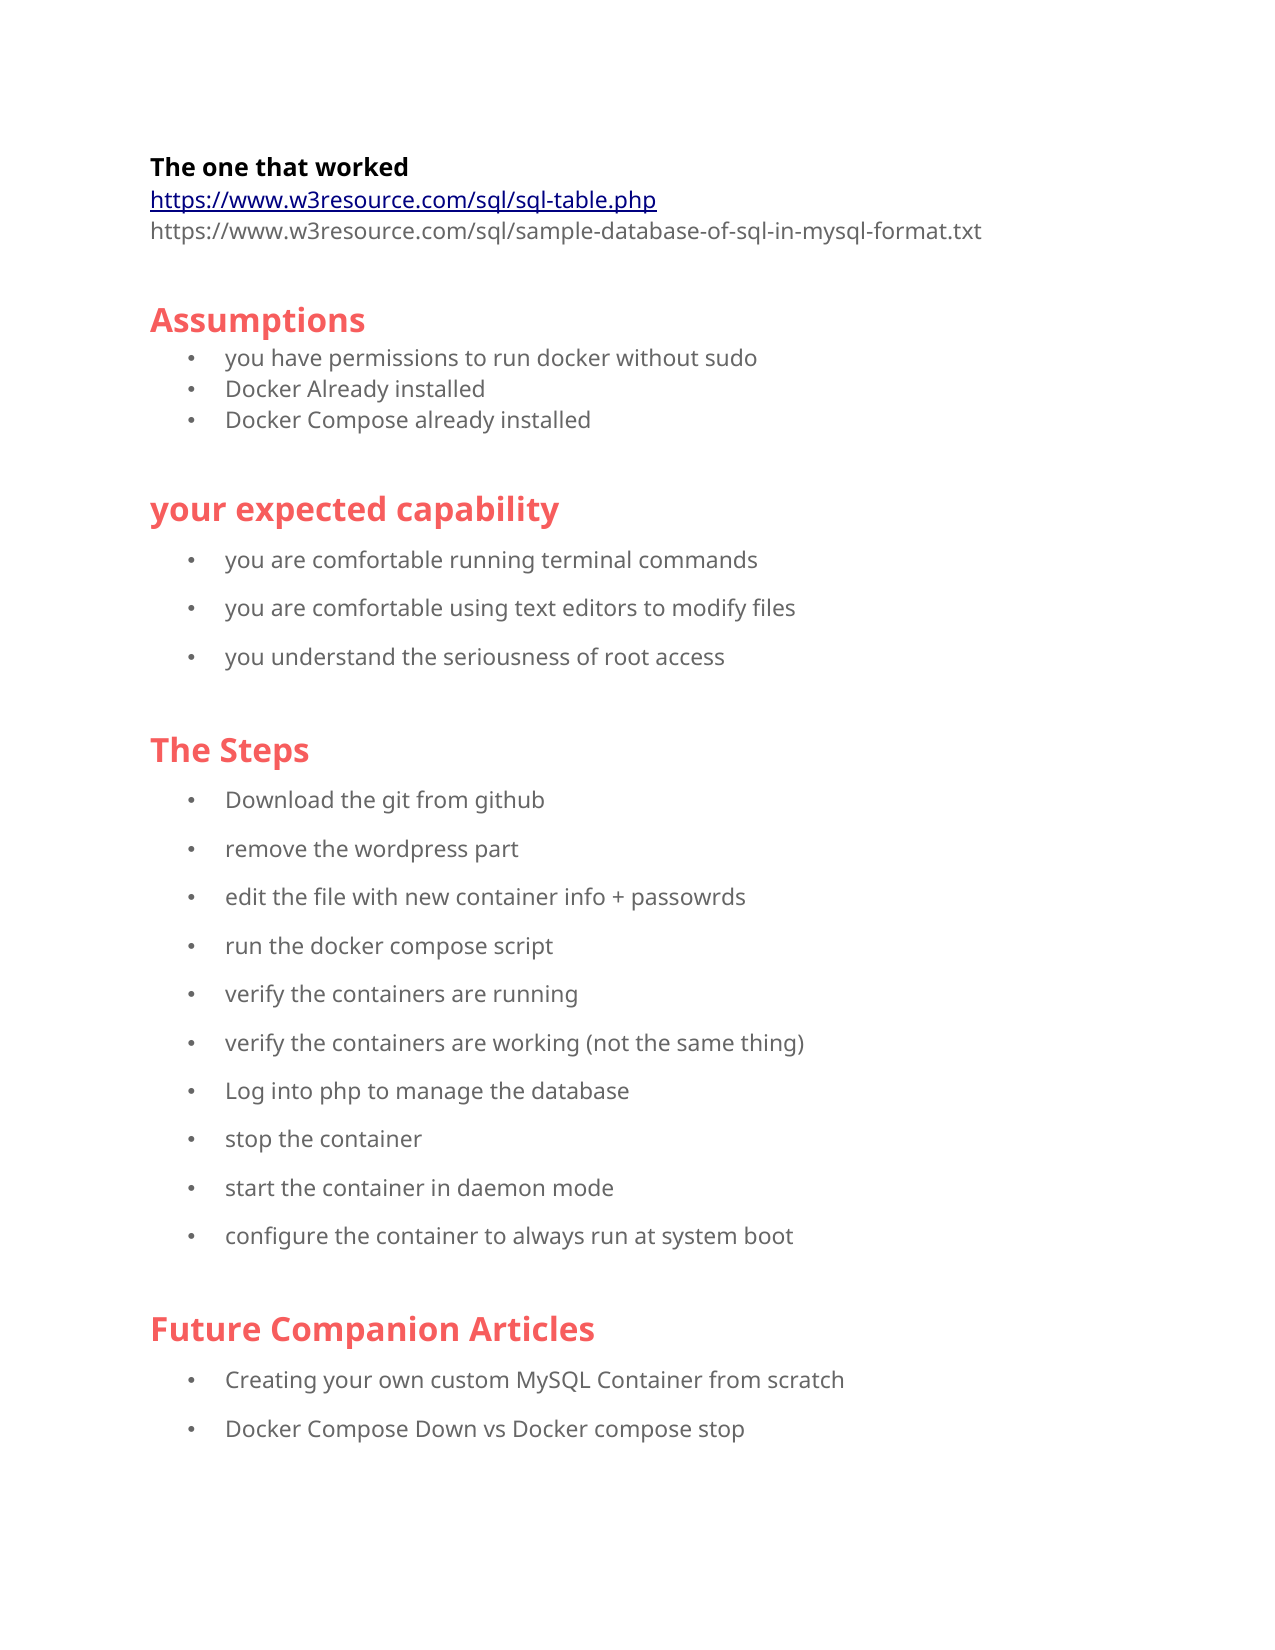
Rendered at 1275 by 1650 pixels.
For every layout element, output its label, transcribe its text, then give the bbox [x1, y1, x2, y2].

list Docker Compose already installed [187, 404, 1125, 436]
list Download the git from github [187, 784, 1125, 816]
list Creating your own custom MySQL Container from scratch [187, 1364, 1125, 1395]
subtitle Assumptions [150, 297, 1128, 342]
list edit the file with new container info + passowrds [187, 881, 1125, 912]
list stop the container [187, 1123, 1125, 1155]
list Log into php to manage the database [187, 1075, 1125, 1106]
list configure the container to always run at system boot [187, 1220, 1125, 1252]
list remove the wordpress part [187, 833, 1125, 864]
list run the docker compose script [187, 930, 1125, 961]
list you are comfortable using text editors to modify files [187, 592, 1125, 623]
list you are comfortable running terminal commands [187, 544, 1125, 575]
list Docker Compose Down vs Docker compose stop [187, 1413, 1125, 1444]
list start the container in daemon mode [187, 1172, 1125, 1203]
list verify the containers are running [187, 978, 1125, 1009]
subtitle your expected capability [150, 486, 1128, 531]
subtitle The Steps [150, 726, 1128, 772]
list verify the containers are working (not the same thing) [187, 1027, 1125, 1058]
subtitle Future Companion Articles [150, 1306, 1128, 1352]
text https://www.w3resource.com/sql/sample-database-of-sql-in-mysql-format.txt [150, 215, 1125, 247]
text https://www.w3resource.com/sql/sql-table.php [150, 184, 1125, 215]
subtitle The one that worked [150, 150, 1128, 184]
list Docker Already installed [187, 373, 1125, 404]
list you understand the seriousness of root access [187, 641, 1125, 672]
list you have permissions to run docker without sudo [187, 342, 1125, 373]
